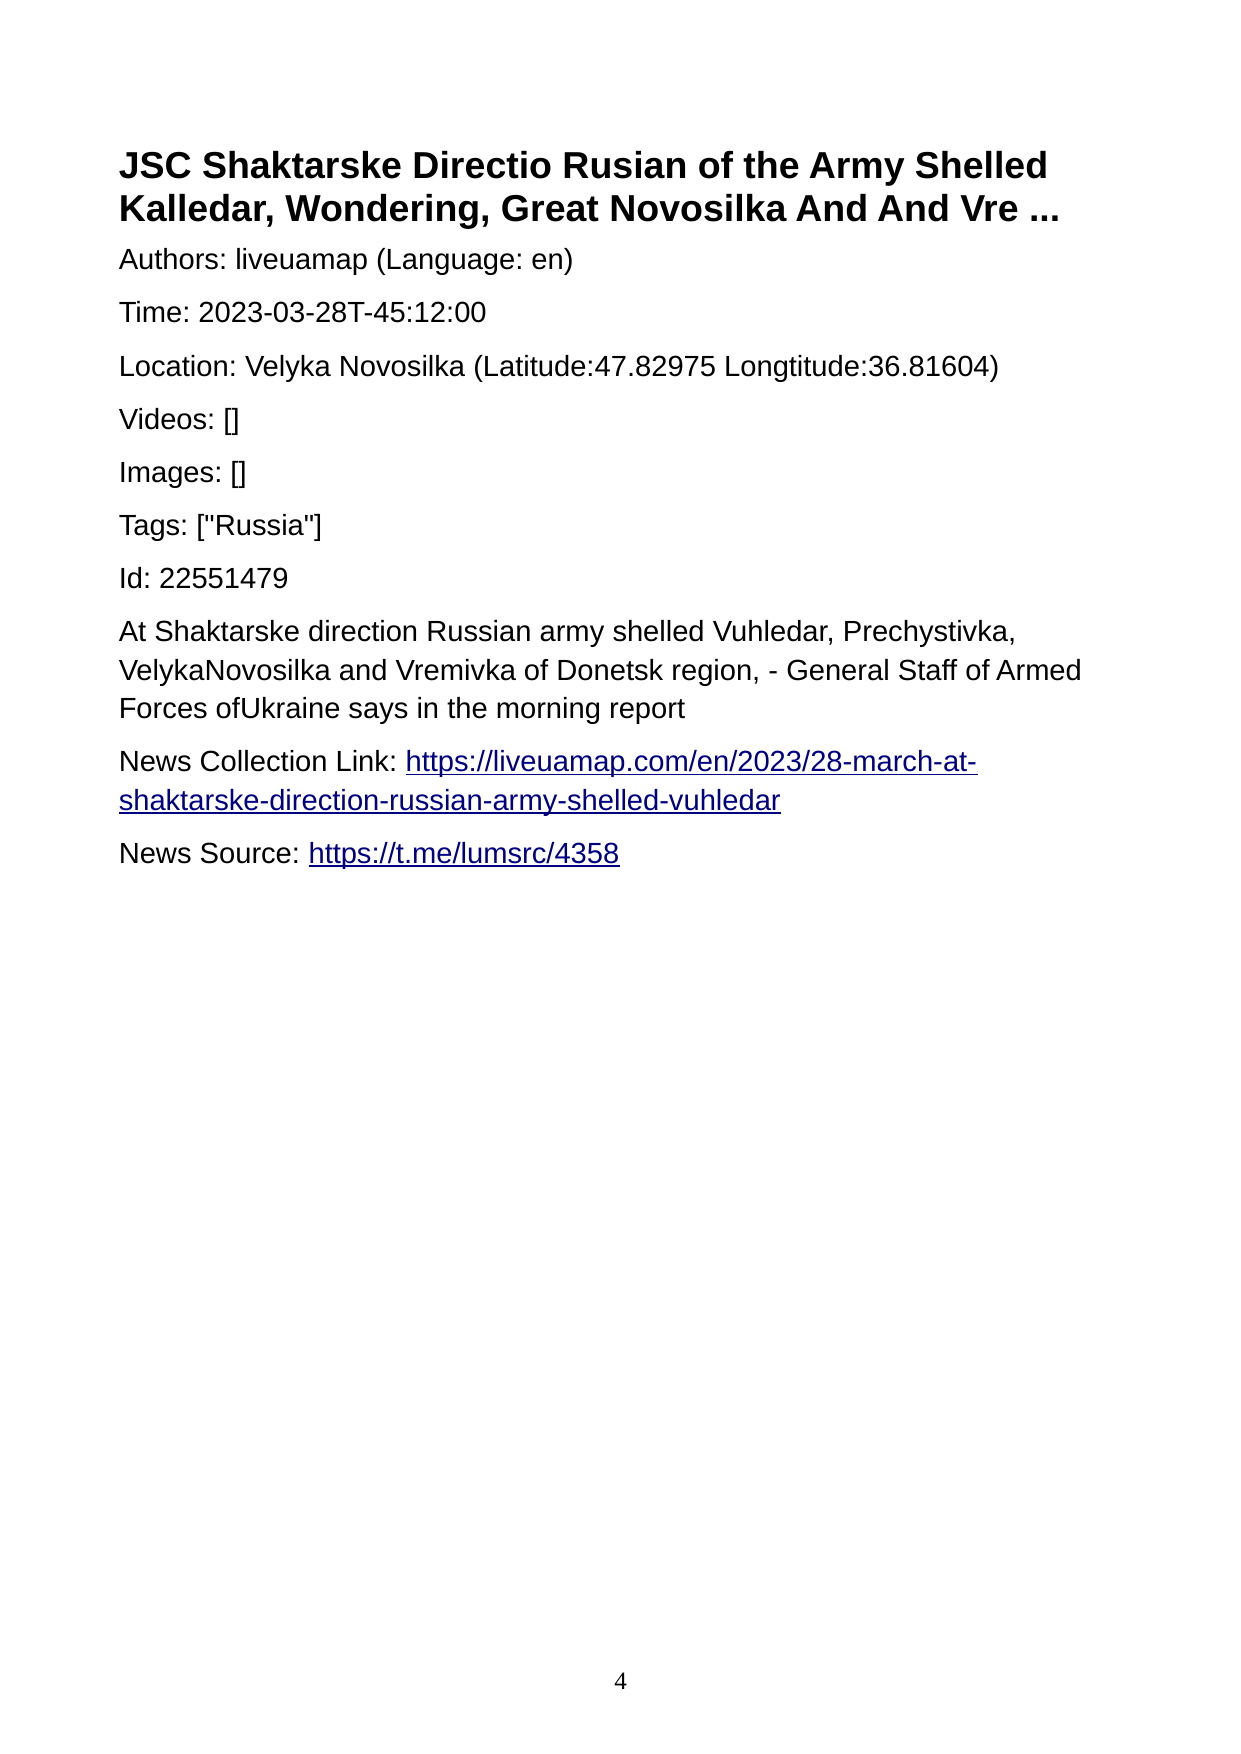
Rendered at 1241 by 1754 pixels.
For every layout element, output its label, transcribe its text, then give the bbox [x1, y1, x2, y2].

text Tags: ["Russia"] [118, 508, 1122, 541]
text At Shaktarske direction Russian army shelled Vuhledar, Prechystivka, VelykaNovosilka and Vremivka of Donetsk region, - General Staff of Armed Forces ofUkraine says in the morning report [118, 614, 1122, 725]
text News Source: https://t.me/lumsrc/4358 [118, 836, 1122, 869]
text News Collection Link: https://liveuamap.com/en/2023/28-march-at-shaktarske-direction-russian-army-shelled-vuhledar [118, 744, 1122, 816]
text Authors: liveuamap (Language: en) [118, 242, 1122, 276]
text Videos: [] [118, 402, 1122, 435]
text Images: [] [118, 455, 1122, 488]
text Location: Velyka Novosilka (Latitude:47.82975 Longtitude:36.81604) [118, 348, 1122, 382]
text Time: 2023-03-28T-45:12:00 [118, 295, 1122, 329]
subtitle JSC Shaktarske Directio Rusian of the Army Shelled Kalledar, Wondering, Great Novosilka And And Vre ... [118, 143, 1122, 230]
text Id: 22551479 [118, 561, 1122, 594]
